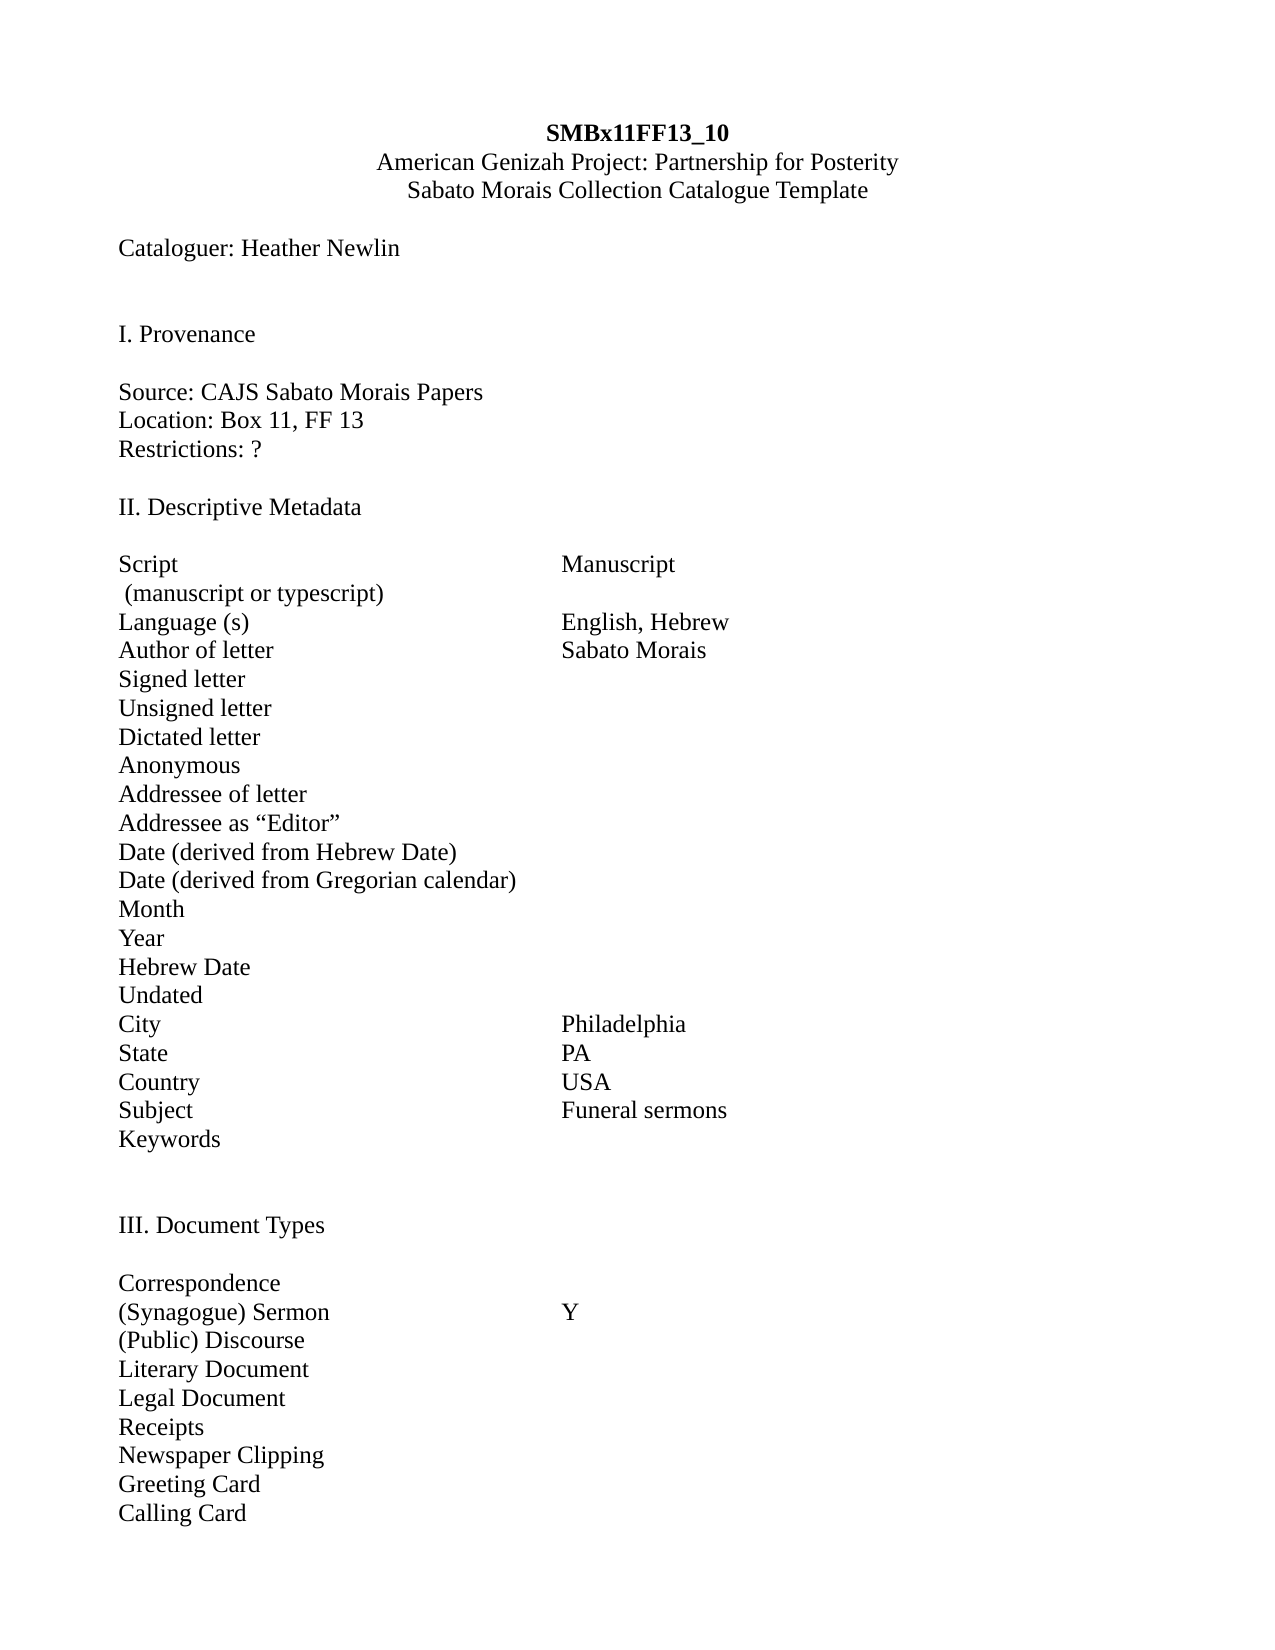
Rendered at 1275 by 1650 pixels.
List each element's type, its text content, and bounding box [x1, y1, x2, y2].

text Subject Funeral sermons [118, 1096, 1157, 1124]
text City Philadelphia [118, 1009, 1157, 1038]
text Country USA [118, 1067, 1157, 1096]
text (manuscript or typescript) [118, 578, 1157, 607]
text Unsigned letter [118, 693, 1157, 722]
text Newspaper Clipping [118, 1441, 1157, 1469]
text Restrictions: ? [118, 434, 1157, 463]
text (Synagogue) Sermon Y [118, 1297, 1157, 1326]
text Addressee as “Editor” [118, 808, 1157, 837]
text Signed letter [118, 664, 1157, 693]
text Language (s) English, Hebrew [118, 607, 1157, 636]
text Undated [118, 981, 1157, 1009]
text State PA [118, 1038, 1157, 1067]
text SMBx11FF13_10 [118, 118, 1157, 147]
text (Public) Discourse [118, 1326, 1157, 1354]
text Dictated letter [118, 722, 1157, 751]
text Cataloguer: Heather Newlin [118, 233, 1157, 262]
text I. Provenance [118, 319, 1157, 348]
text Legal Document [118, 1383, 1157, 1412]
text Hebrew Date [118, 952, 1157, 981]
text Receipts [118, 1412, 1157, 1441]
text Source: CAJS Sabato Morais Papers [118, 377, 1157, 406]
text Keywords [118, 1124, 1157, 1153]
text Script Manuscript [118, 549, 1157, 578]
text Sabato Morais Collection Catalogue Template [118, 176, 1157, 204]
text Anonymous [118, 751, 1157, 779]
text Date (derived from Hebrew Date) [118, 837, 1157, 866]
text III. Document Types [118, 1211, 1157, 1239]
text Date (derived from Gregorian calendar) [118, 866, 1157, 894]
text Calling Card [118, 1498, 1157, 1527]
text Greeting Card [118, 1469, 1157, 1498]
text Month [118, 894, 1157, 923]
text Location: Box 11, FF 13 [118, 406, 1157, 434]
text Year [118, 923, 1157, 952]
text Literary Document [118, 1354, 1157, 1383]
text Author of letter Sabato Morais [118, 636, 1157, 664]
text American Genizah Project: Partnership for Posterity [118, 147, 1157, 176]
text Correspondence [118, 1268, 1157, 1297]
text II. Descriptive Metadata [118, 492, 1157, 521]
text Addressee of letter [118, 779, 1157, 808]
